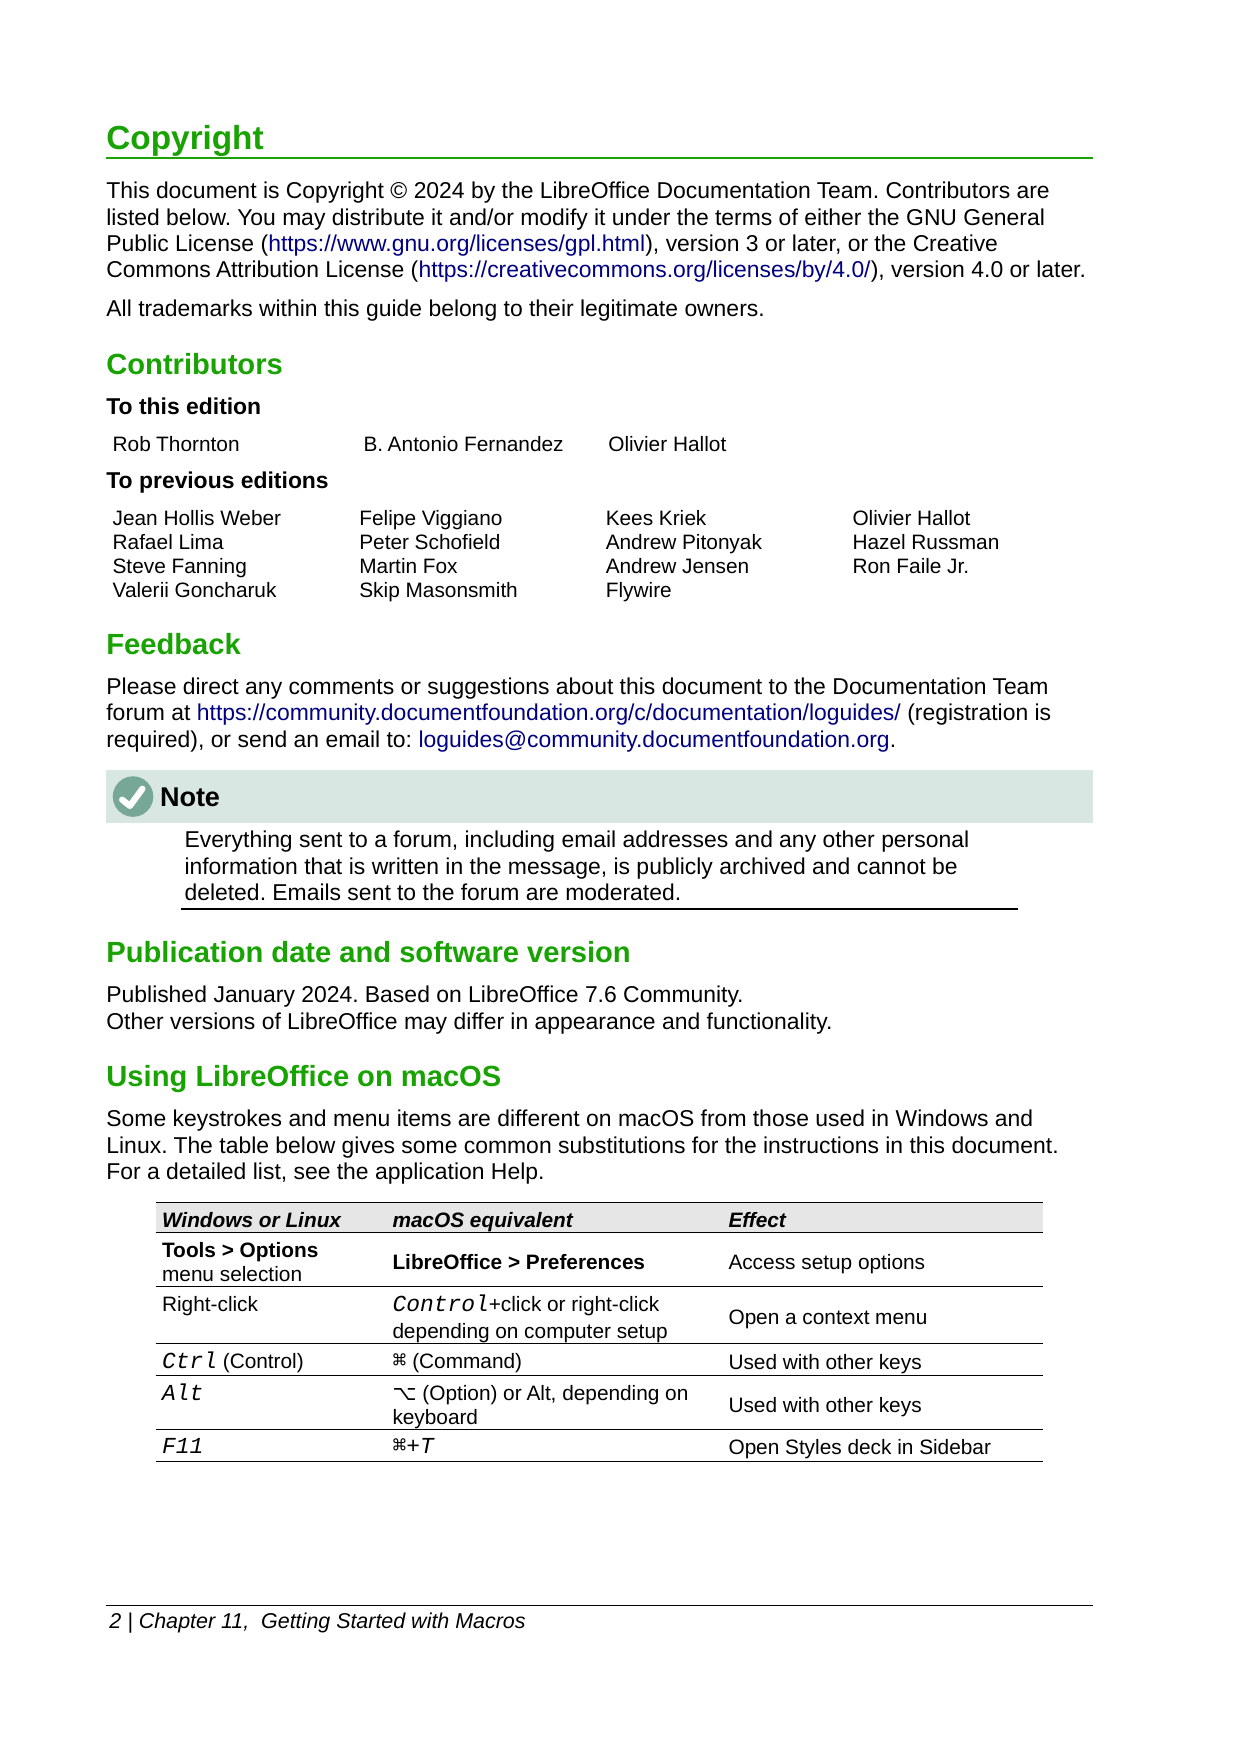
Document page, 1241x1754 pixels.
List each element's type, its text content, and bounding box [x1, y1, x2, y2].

table_cell Right-click [156, 1287, 386, 1342]
table_cell Hazel Russman [846, 530, 1093, 554]
table_cell ⌘+T [386, 1430, 722, 1461]
text Everything sent to a forum, including email addresses and any other personal information that is written in the message, is publicly archived and cannot be deleted. Emails sent to the forum are moderated. [181, 823, 1018, 908]
subtitle Contributors [106, 347, 1093, 380]
text To this edition [106, 393, 1093, 419]
table_cell F11 [156, 1430, 386, 1461]
table_cell Andrew Pitonyak [599, 530, 846, 554]
subtitle Feedback [106, 627, 1093, 661]
table_header B. Antonio Fernandez [357, 432, 602, 456]
table_cell Flywire [599, 578, 846, 602]
text Published January 2024. Based on LibreOffice 7.6 Community. Other versions of LibreOffice may differ in appearance and functionality. [106, 981, 1093, 1034]
text This document is Copyright © 2024 by the LibreOffice Documentation Team. Contributors are listed below. You may distribute it and/or modify it under the terms of either the GNU General Public License (https://www.gnu.org/licenses/gpl.html), version 3 or later, or the Creative Commons Attribution License (https://creativecommons.org/licenses/by/4.0/), version 4.0 or later. [106, 177, 1093, 283]
table_cell Used with other keys [722, 1376, 1043, 1429]
table_cell ⌥ (Option) or Alt, depending on keyboard [386, 1376, 722, 1429]
table_header Windows or Linux [156, 1203, 386, 1232]
text All trademarks within this guide belong to their legitimate owners. [106, 295, 1093, 322]
table_header Olivier Hallot [602, 432, 847, 456]
table_cell Tools > Options menu selection [156, 1233, 386, 1286]
subtitle Copyright [106, 118, 1093, 157]
table_cell Peter Schofield [353, 530, 599, 554]
subtitle Using LibreOffice on macOS [106, 1059, 1093, 1093]
table_cell Alt [156, 1376, 386, 1429]
table_cell Access setup options [722, 1233, 1043, 1286]
table_cell Open a context menu [722, 1287, 1043, 1342]
table_cell [846, 578, 1093, 602]
table_header Olivier Hallot [846, 506, 1093, 530]
table_header Effect [722, 1203, 1043, 1232]
table_cell Steve Fanning [106, 554, 353, 578]
table_cell Control+click or right-click depending on computer setup [386, 1287, 722, 1342]
table_cell ⌘ (Command) [386, 1344, 722, 1375]
subtitle Note [106, 770, 1093, 823]
table_header [847, 432, 1093, 456]
table_cell Martin Fox [353, 554, 599, 578]
table_cell LibreOffice > Preferences [386, 1233, 722, 1286]
table_header macOS equivalent [386, 1203, 722, 1232]
subtitle Publication date and software version [106, 935, 1093, 969]
table_header Rob Thornton [106, 432, 357, 456]
table_cell Andrew Jensen [599, 554, 846, 578]
text To previous editions [106, 467, 1093, 494]
table_header Jean Hollis Weber [106, 506, 353, 530]
table_cell Ron Faile Jr. [846, 554, 1093, 578]
table_header Kees Kriek [599, 506, 846, 530]
table_cell Open Styles deck in Sidebar [722, 1430, 1043, 1461]
table_cell Skip Masonsmith [353, 578, 599, 602]
table_cell Ctrl (Control) [156, 1344, 386, 1375]
text Some keystrokes and menu items are different on macOS from those used in Windows and Linux. The table below gives some common substitutions for the instructions in this document. For a detailed list, see the application Help. [106, 1105, 1093, 1184]
table_header Felipe Viggiano [353, 506, 599, 530]
table_cell Used with other keys [722, 1344, 1043, 1375]
table_cell Valerii Goncharuk [106, 578, 353, 602]
text Please direct any comments or suggestions about this document to the Documentation Team forum at https://community.documentfoundation.org/c/documentation/loguides/ (registration is required), or send an email to: loguides@community.documentfoundation.org. [106, 673, 1093, 752]
table_cell Rafael Lima [106, 530, 353, 554]
